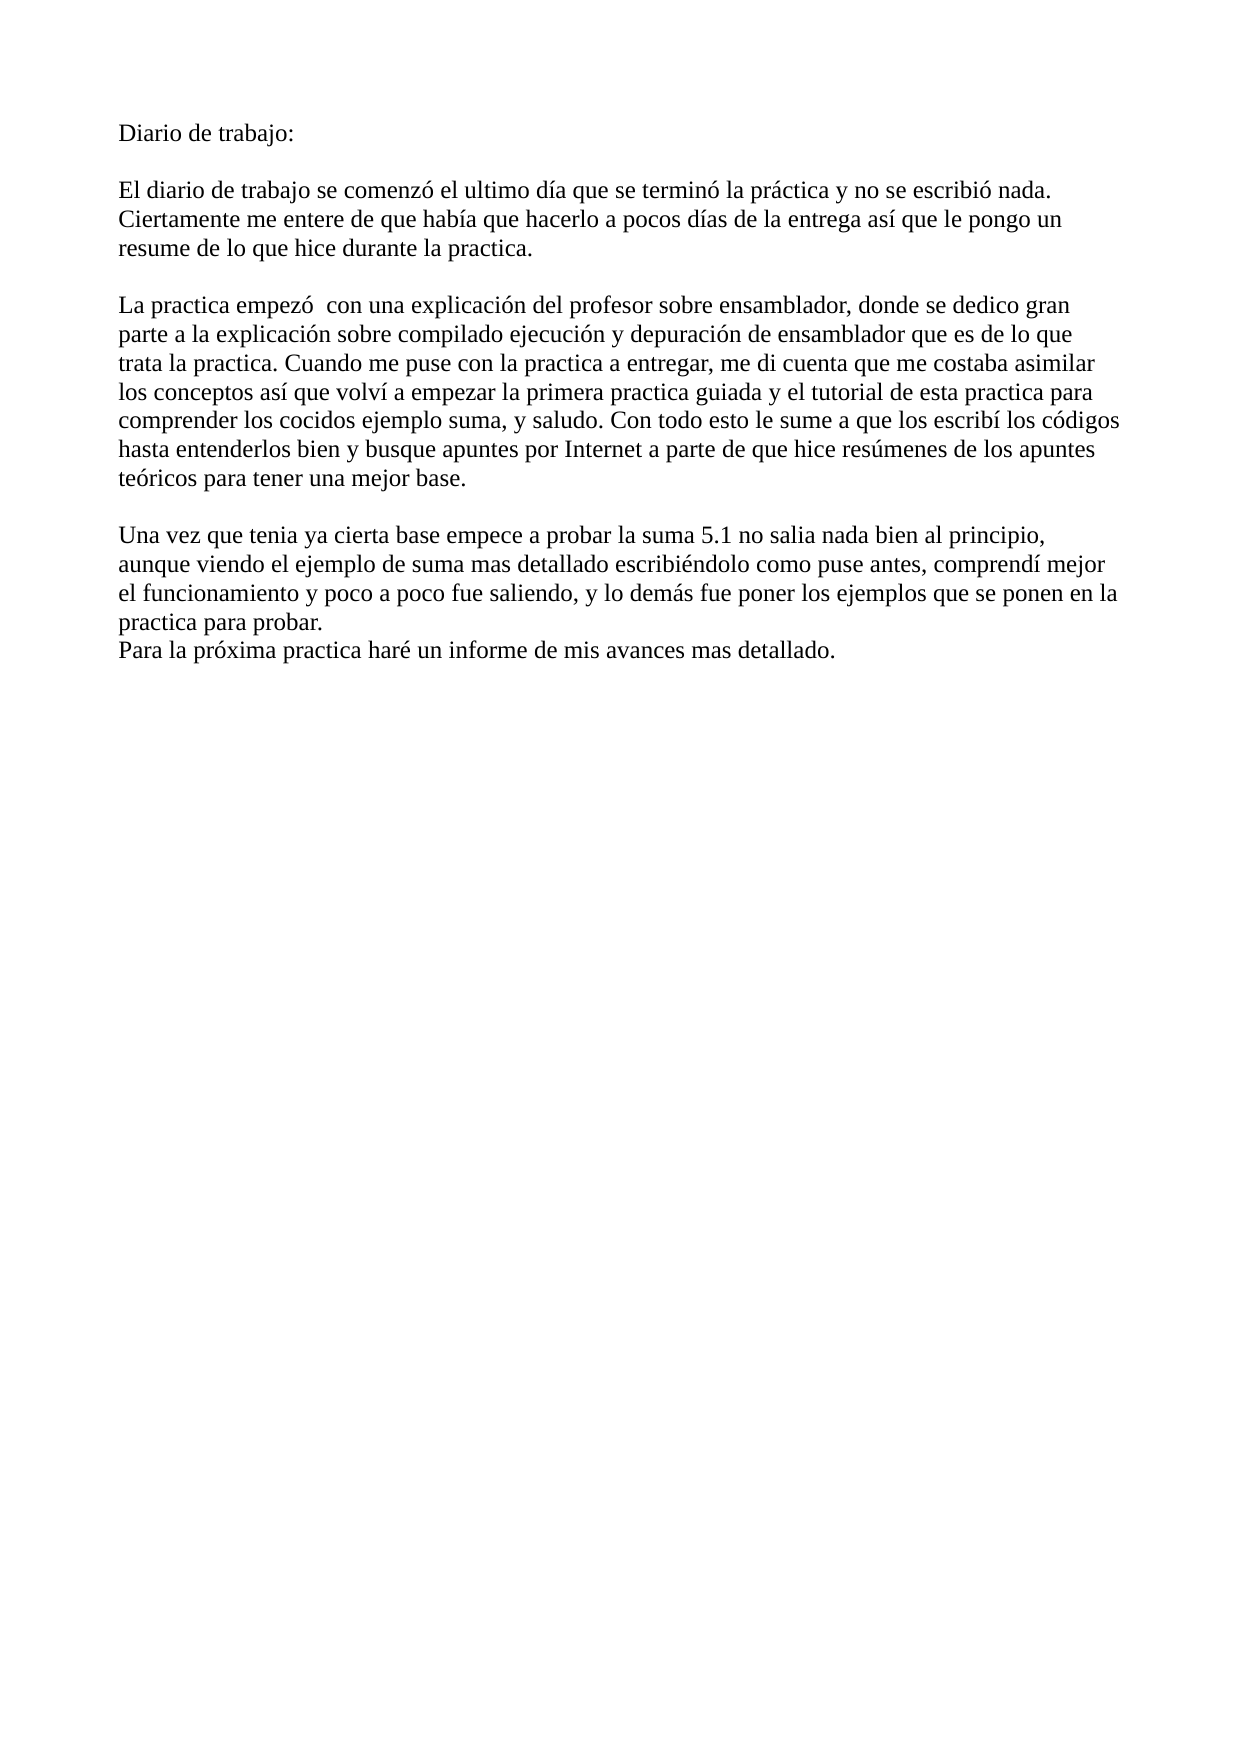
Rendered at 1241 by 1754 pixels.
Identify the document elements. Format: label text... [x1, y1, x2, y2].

text El diario de trabajo se comenzó el ultimo día que se terminó la práctica y no se escribió nada. Ciertamente me entere de que había que hacerlo a pocos días de la entrega así que le pongo un resume de lo que hice durante la practica. [118, 176, 1122, 262]
text La practica empezó con una explicación del profesor sobre ensamblador, donde se dedico gran parte a la explicación sobre compilado ejecución y depuración de ensamblador que es de lo que trata la practica. Cuando me puse con la practica a entregar, me di cuenta que me costaba asimilar los conceptos así que volví a empezar la primera practica guiada y el tutorial de esta practica para comprender los cocidos ejemplo suma, y saludo. Con todo esto le sume a que los escribí los códigos hasta entenderlos bien y busque apuntes por Internet a parte de que hice resúmenes de los apuntes teóricos para tener una mejor base. [118, 291, 1122, 492]
text Diario de trabajo: [118, 118, 1122, 147]
text Para la próxima practica haré un informe de mis avances mas detallado. [118, 636, 1122, 664]
text Una vez que tenia ya cierta base empece a probar la suma 5.1 no salia nada bien al principio, aunque viendo el ejemplo de suma mas detallado escribiéndolo como puse antes, comprendí mejor el funcionamiento y poco a poco fue saliendo, y lo demás fue poner los ejemplos que se ponen en la practica para probar. [118, 521, 1122, 636]
